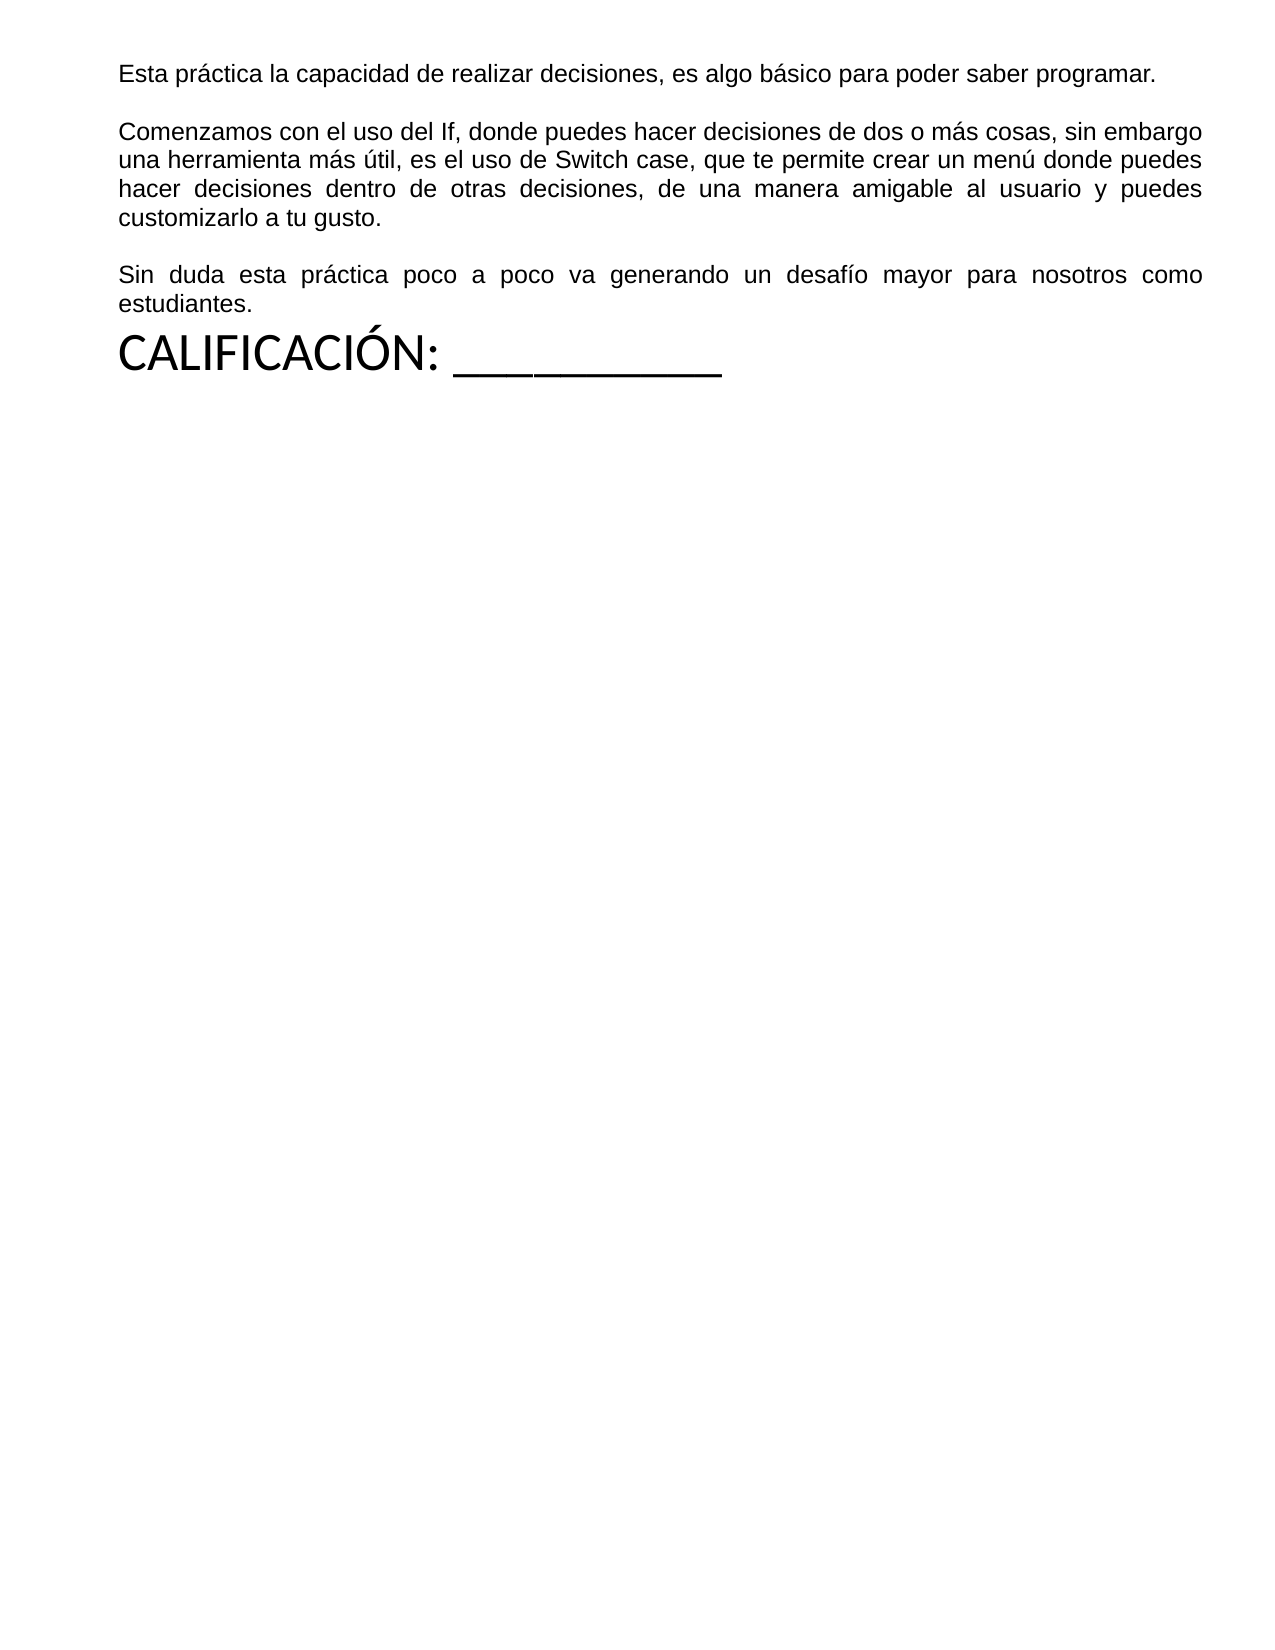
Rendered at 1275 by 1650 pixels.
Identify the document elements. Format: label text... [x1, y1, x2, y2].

text Esta práctica la capacidad de realizar decisiones, es algo básico para poder saber programar. [118, 59, 1205, 88]
text CALIFICACIÓN: __________ [118, 318, 1205, 384]
text Sin duda esta práctica poco a poco va generando un desafío mayor para nosotros como estudiantes. [118, 260, 1205, 318]
text Comenzamos con el uso del If, donde puedes hacer decisiones de dos o más cosas, sin embargo una herramienta más útil, es el uso de Switch case, que te permite crear un menú donde puedes hacer decisiones dentro de otras decisiones, de una manera amigable al usuario y puedes customizarlo a tu gusto. [118, 117, 1205, 232]
